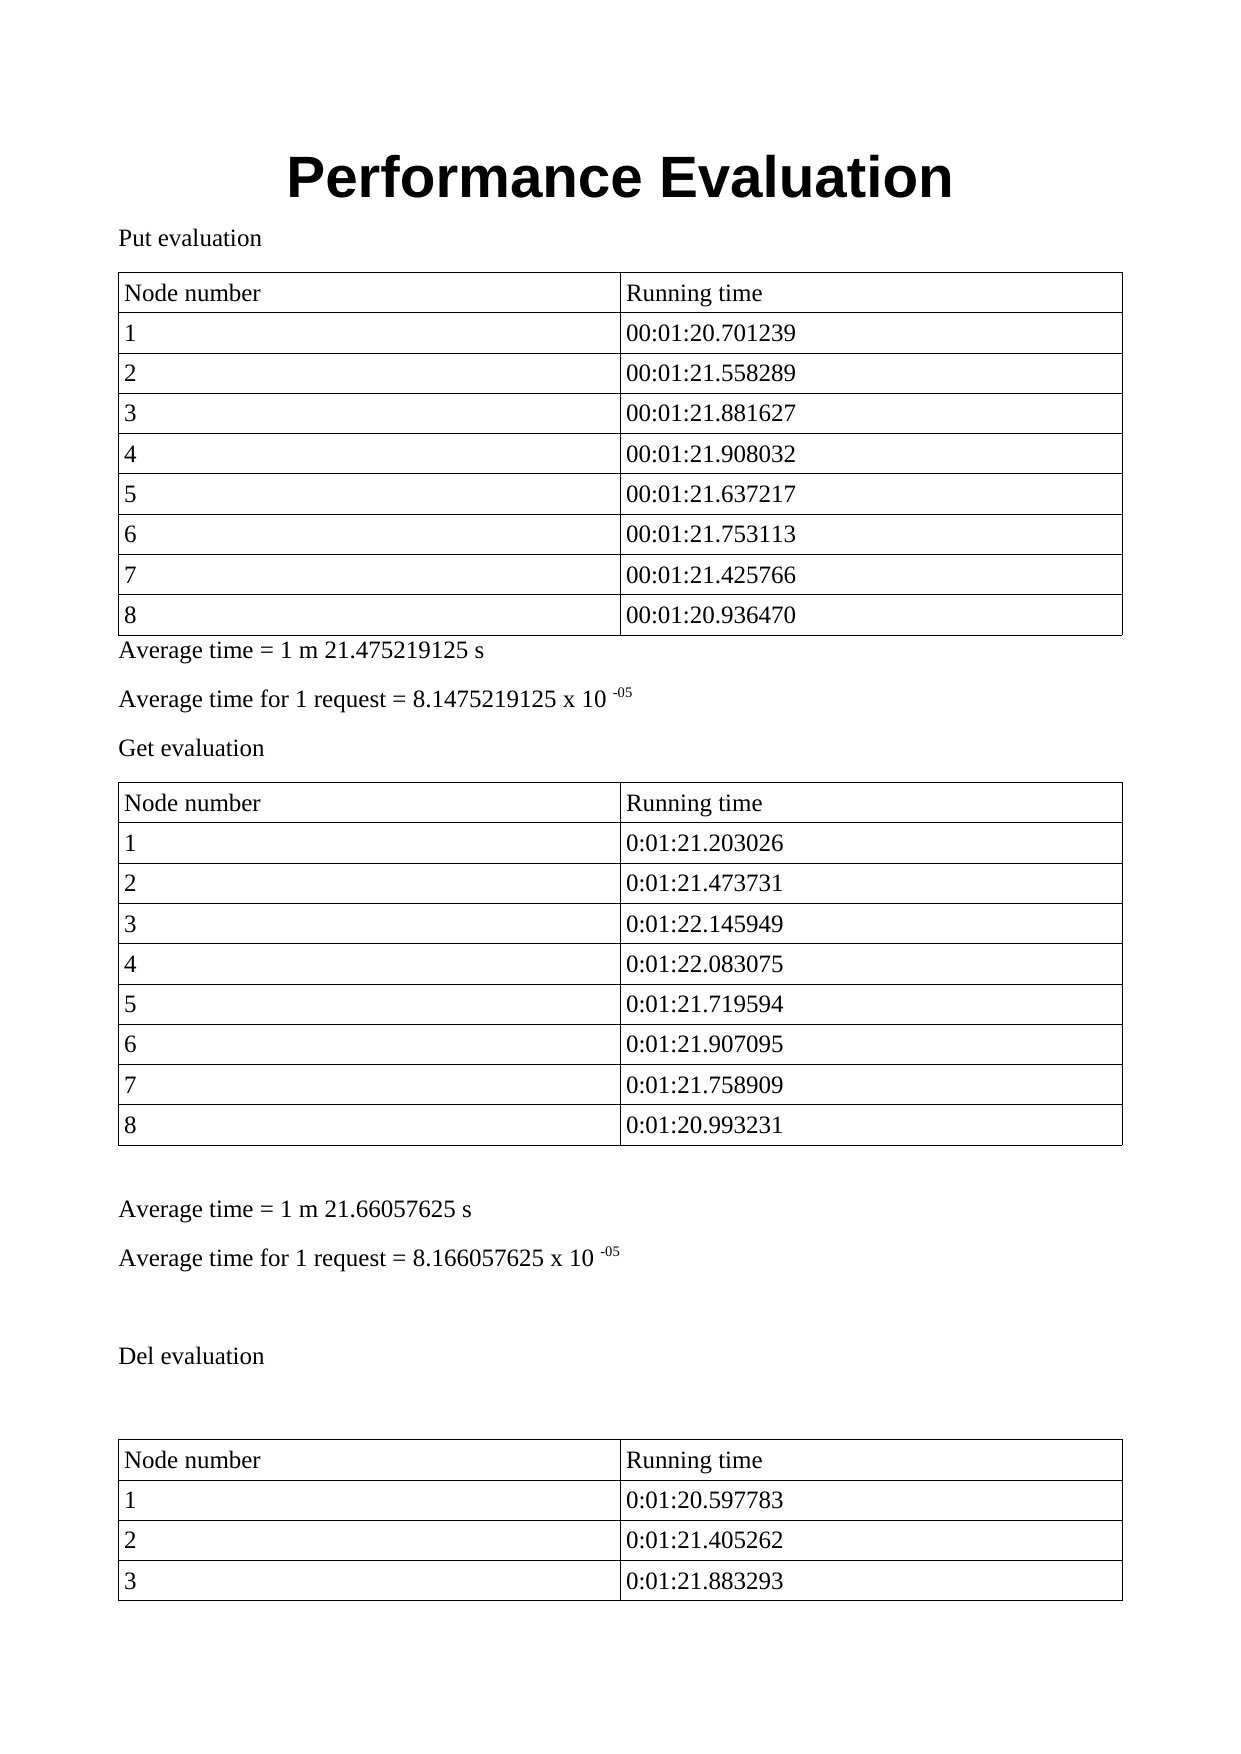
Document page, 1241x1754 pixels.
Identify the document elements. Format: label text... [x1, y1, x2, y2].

table_cell 0:01:21.883293 [621, 1561, 1122, 1600]
table_header Running time [621, 273, 1122, 312]
table_cell 0:01:21.203026 [621, 823, 1122, 862]
table_header Running time [621, 783, 1122, 822]
table_cell 7 [119, 555, 620, 594]
text Average time for 1 request = 8.1475219125 x 10 -05 [118, 684, 1122, 712]
table_cell 1 [119, 313, 620, 352]
table_header Node number [119, 1440, 620, 1479]
table_cell 00:01:20.701239 [621, 313, 1122, 352]
table_header Node number [119, 273, 620, 312]
table_cell 8 [119, 595, 620, 634]
table_cell 4 [119, 944, 620, 983]
text Average time = 1 m 21.66057625 s [118, 1194, 1122, 1223]
table_cell 7 [119, 1065, 620, 1104]
table_cell 5 [119, 985, 620, 1024]
table_header Node number [119, 783, 620, 822]
table_cell 2 [119, 864, 620, 903]
table_cell 2 [119, 1521, 620, 1560]
table_cell 6 [119, 1025, 620, 1064]
table_cell 00:01:21.637217 [621, 474, 1122, 514]
table_header Running time [621, 1440, 1122, 1479]
title Performance Evaluation [118, 143, 1122, 210]
table_cell 4 [119, 434, 620, 473]
table_cell 0:01:20.993231 [621, 1105, 1122, 1145]
table_cell 3 [119, 394, 620, 433]
table_cell 0:01:21.405262 [621, 1521, 1122, 1560]
table_cell 0:01:21.907095 [621, 1025, 1122, 1064]
table_cell 5 [119, 474, 620, 514]
table_cell 1 [119, 823, 620, 862]
table_cell 0:01:21.758909 [621, 1065, 1122, 1104]
text Average time = 1 m 21.475219125 s [118, 636, 1122, 663]
table_cell 00:01:21.908032 [621, 434, 1122, 473]
table_cell 2 [119, 354, 620, 393]
table_cell 0:01:20.597783 [621, 1481, 1122, 1520]
table_cell 0:01:22.145949 [621, 904, 1122, 943]
table_cell 0:01:22.083075 [621, 944, 1122, 983]
table_cell 8 [119, 1105, 620, 1145]
table_cell 00:01:21.425766 [621, 555, 1122, 594]
table_cell 0:01:21.473731 [621, 864, 1122, 903]
text Put evaluation [118, 223, 1122, 251]
text Get evaluation [118, 733, 1122, 762]
table_cell 3 [119, 1561, 620, 1600]
table_cell 00:01:20.936470 [621, 595, 1122, 634]
table_cell 00:01:21.753113 [621, 515, 1122, 554]
table_cell 1 [119, 1481, 620, 1520]
table_cell 6 [119, 515, 620, 554]
table_cell 0:01:21.719594 [621, 985, 1122, 1024]
text Average time for 1 request = 8.166057625 x 10 -05 [118, 1243, 1122, 1272]
table_cell 00:01:21.881627 [621, 394, 1122, 433]
text Del evaluation [118, 1341, 1122, 1370]
table_cell 00:01:21.558289 [621, 354, 1122, 393]
table_cell 3 [119, 904, 620, 943]
